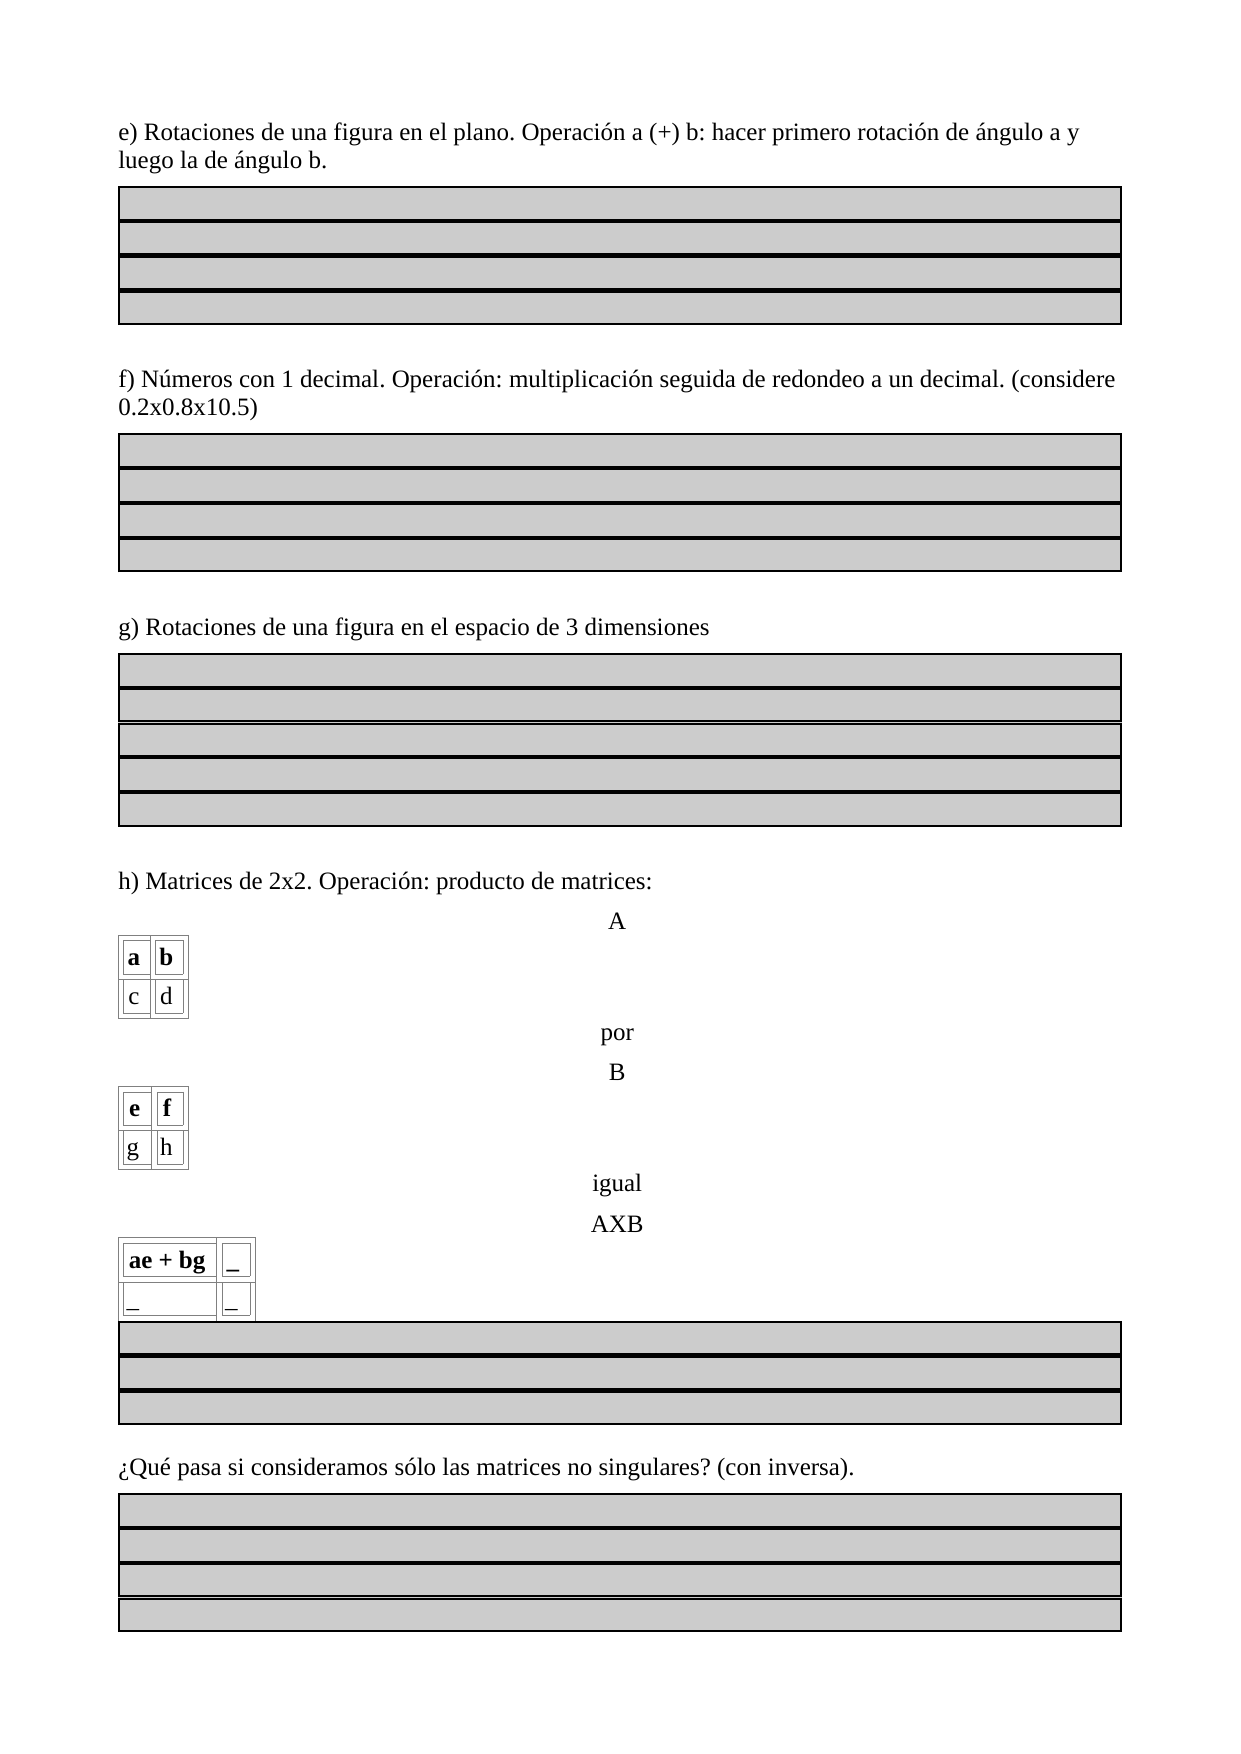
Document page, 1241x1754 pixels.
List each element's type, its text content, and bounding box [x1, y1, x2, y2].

table_cell g [119, 1131, 151, 1169]
table_cell d [151, 980, 188, 1018]
table_header e [119, 1087, 151, 1130]
text AXB [118, 1210, 1122, 1237]
text ¿Qué pasa si consideramos sólo las matrices no singulares? (con inversa). [118, 1425, 1122, 1481]
table_cell h [152, 1131, 188, 1169]
table_header a [119, 936, 150, 979]
table_header ae + bg [119, 1238, 216, 1282]
text por [118, 1018, 1122, 1046]
text A [118, 907, 1122, 935]
table_header f [152, 1087, 188, 1130]
table_cell _ [119, 1283, 216, 1321]
table_cell c [119, 980, 150, 1018]
table_header _ [217, 1238, 255, 1282]
text B [118, 1058, 1122, 1086]
text igual [118, 1169, 1122, 1197]
table_header b [151, 936, 188, 979]
text e) Rotaciones de una figura en el plano. Operación a (+) b: hacer primero rotación de ángulo a y luego la de ángulo b. [118, 118, 1122, 173]
text g) Rotaciones de una figura en el espacio de 3 dimensiones [118, 613, 1122, 640]
table_cell _ [217, 1283, 255, 1321]
text h) Matrices de 2x2. Operación: producto de matrices: [118, 867, 1122, 895]
text f) Números con 1 decimal. Operación: multiplicación seguida de redondeo a un decimal. (considere 0.2x0.8x10.5) [118, 365, 1122, 421]
